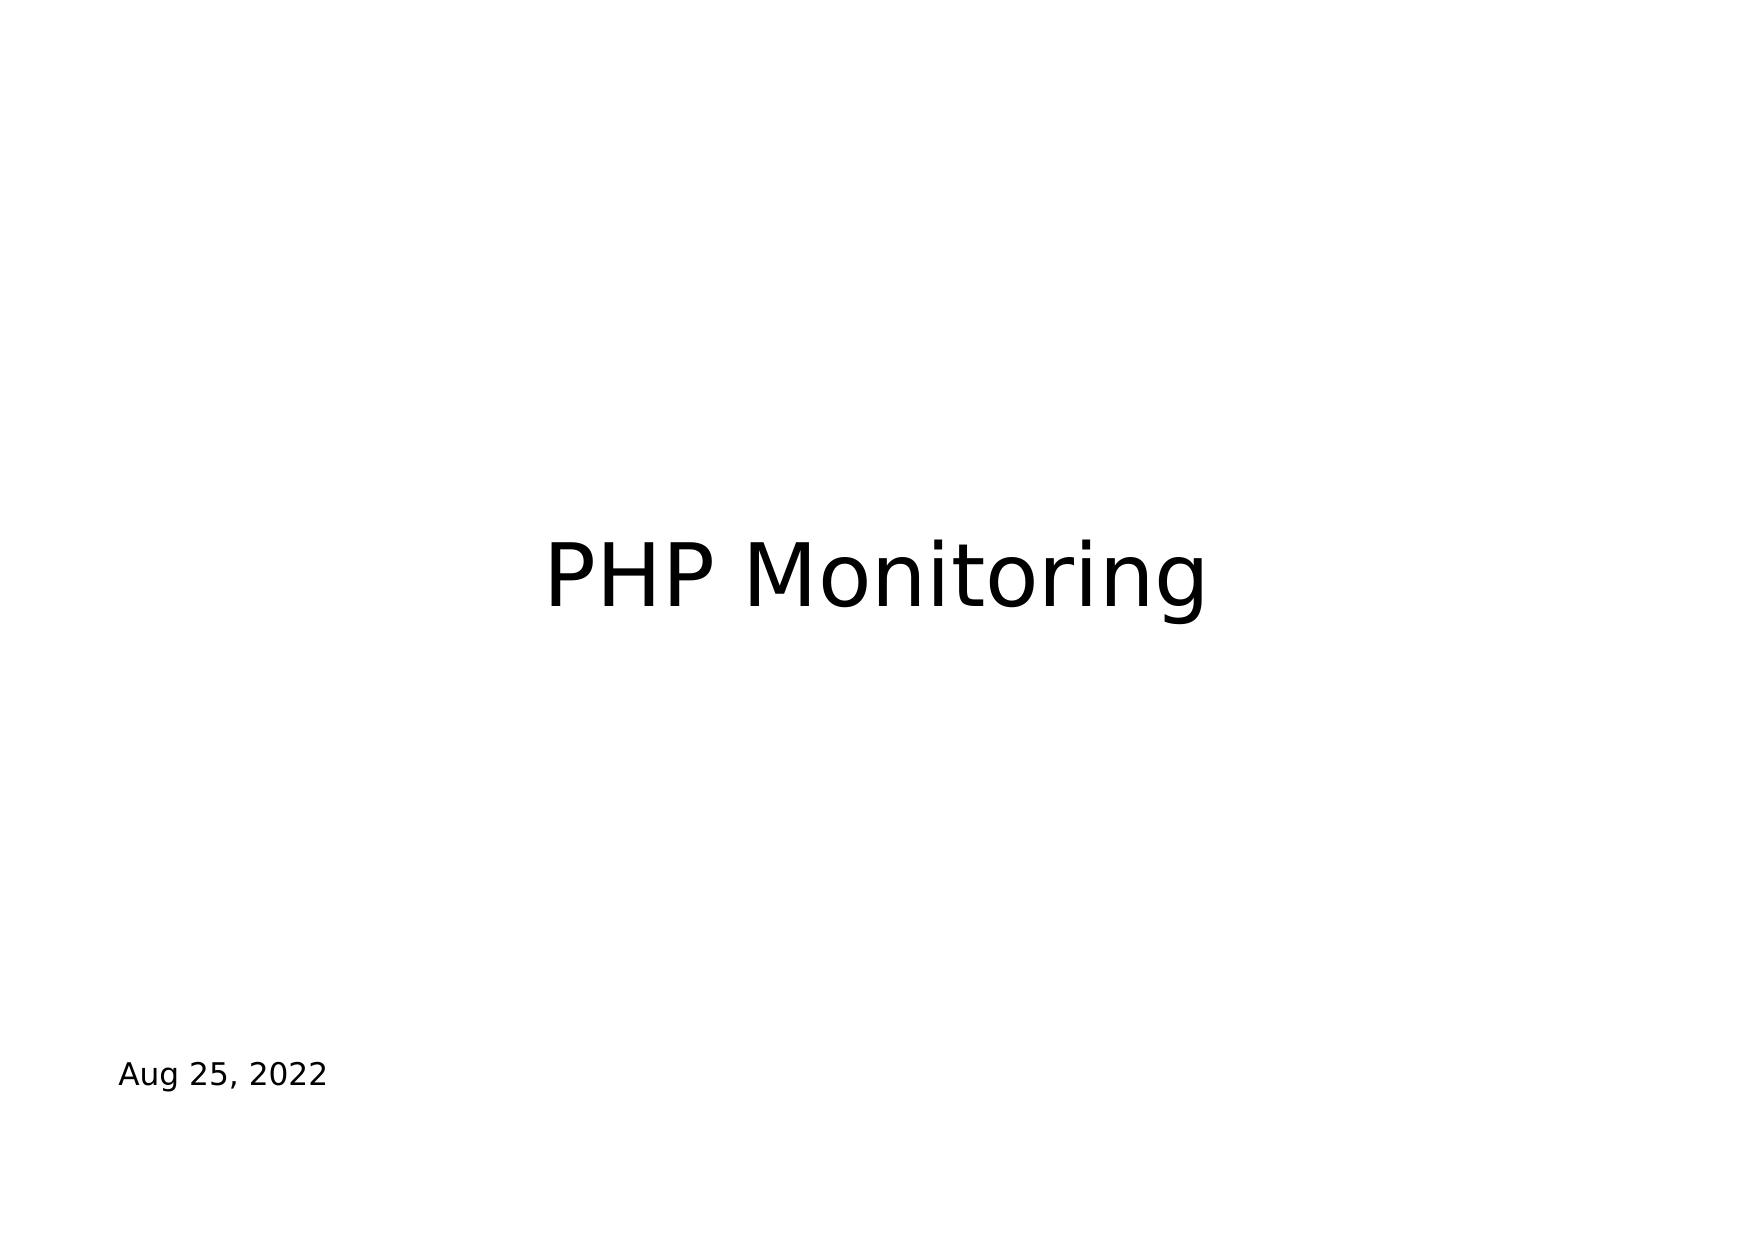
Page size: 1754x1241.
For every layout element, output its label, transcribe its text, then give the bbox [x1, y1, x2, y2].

text Aug 25, 2022 [118, 1057, 1636, 1093]
text PHP Monitoring [118, 526, 1636, 627]
